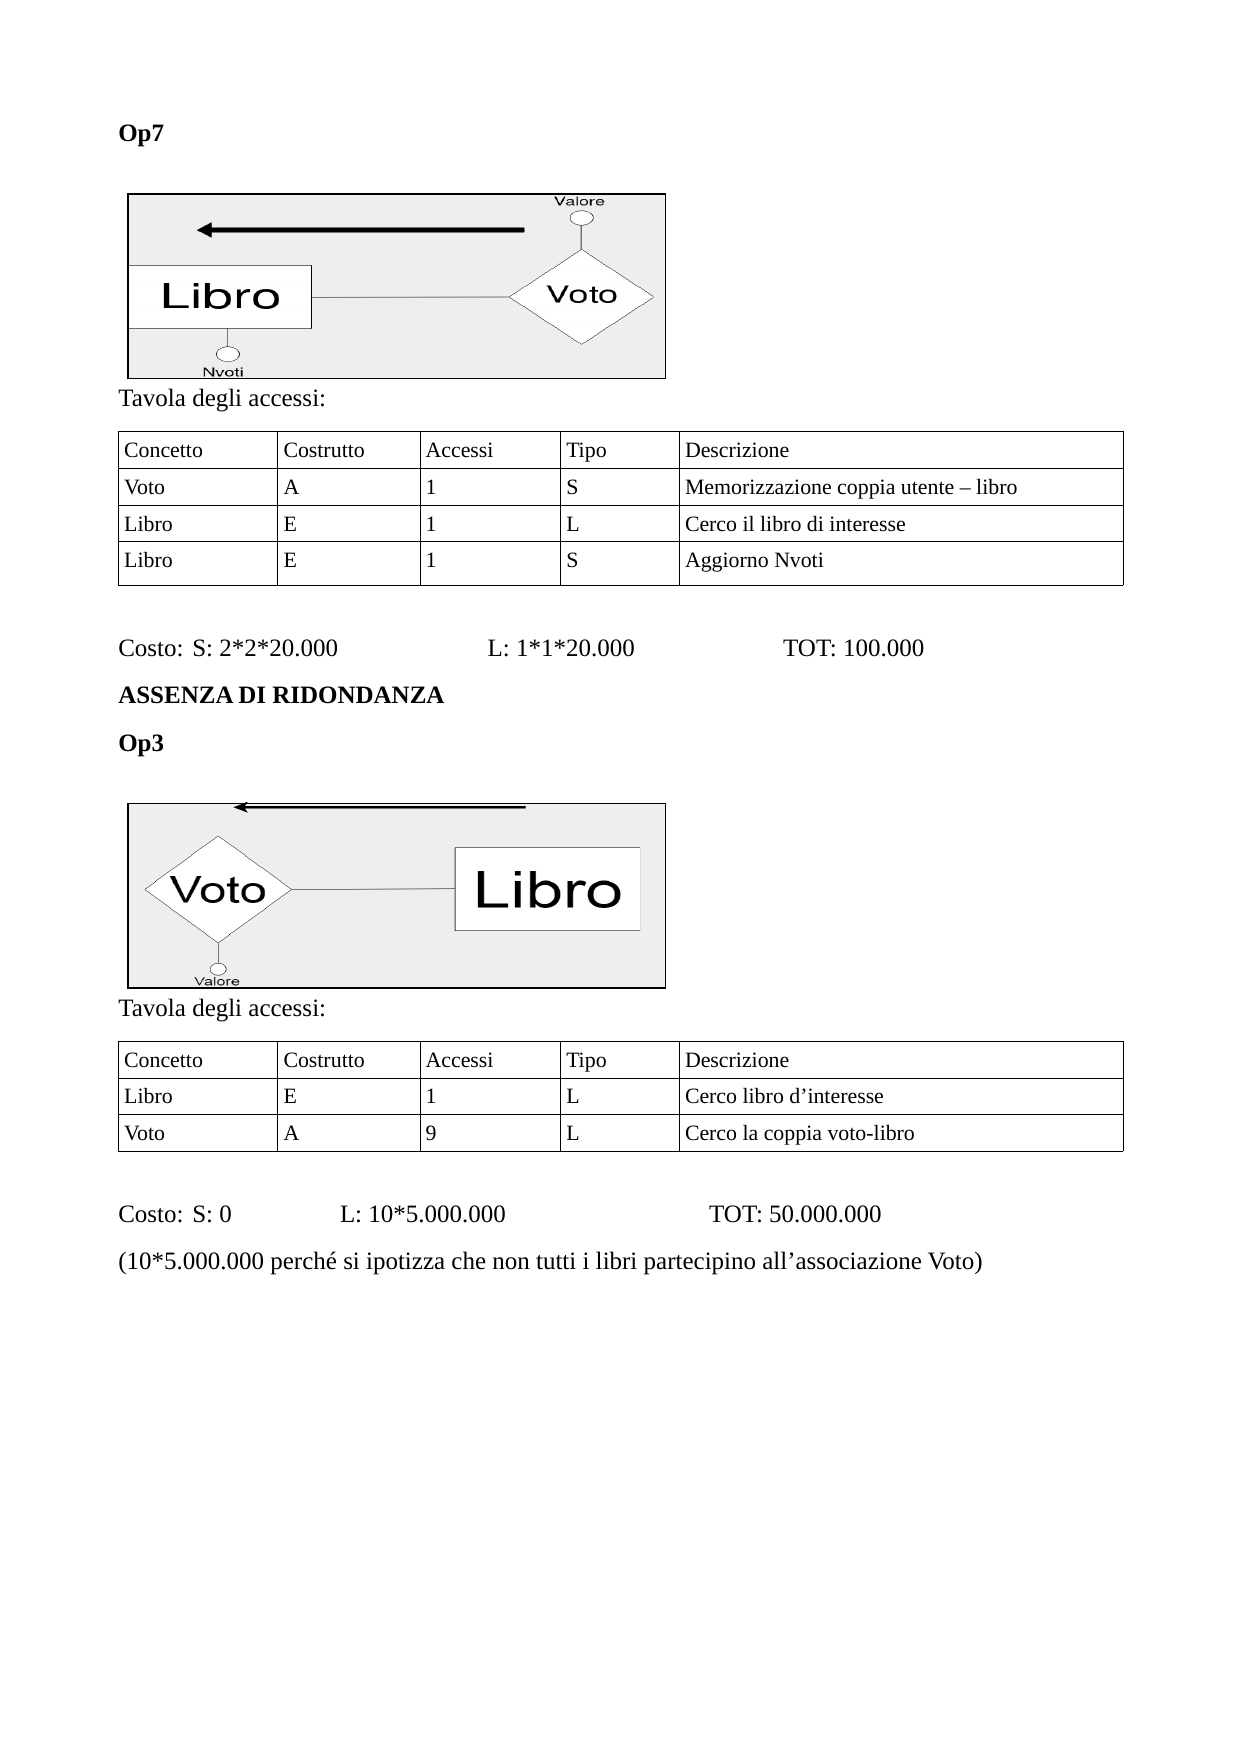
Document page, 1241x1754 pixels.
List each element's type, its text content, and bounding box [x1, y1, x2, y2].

table_header Descrizione [680, 432, 1123, 468]
table_cell A [278, 469, 420, 505]
table_cell 1 [421, 506, 560, 541]
text Costo: S: 2*2*20.000 L: 1*1*20.000 TOT: 100.000 [118, 633, 1122, 661]
table_cell A [278, 1115, 420, 1151]
picture [144, 802, 641, 988]
table_header Concetto [119, 432, 277, 468]
table_cell Voto [119, 469, 277, 505]
table_cell E [278, 542, 420, 585]
text Tavola degli accessi: [118, 166, 1122, 412]
picture [128, 194, 654, 380]
table_cell Cerco libro d’interesse [680, 1079, 1123, 1114]
table_cell 1 [421, 542, 560, 585]
table_cell Memorizzazione coppia utente – libro [680, 469, 1123, 505]
text Op3 [118, 728, 1122, 757]
text ASSENZA DI RIDONDANZA [118, 680, 1122, 709]
table_cell 1 [421, 469, 560, 505]
table_cell L [561, 506, 679, 541]
text (10*5.000.000 perché si ipotizza che non tutti i libri partecipino all’associazione Voto) [118, 1246, 1122, 1275]
table_cell L [561, 1115, 679, 1151]
table_header Descrizione [680, 1042, 1123, 1078]
table_header Costrutto [278, 432, 420, 468]
table_header Tipo [561, 1042, 679, 1078]
table_cell L [561, 1079, 679, 1114]
text Costo: S: 0 L: 10*5.000.000 TOT: 50.000.000 [118, 1199, 1122, 1228]
table_cell 1 [421, 1079, 560, 1114]
table_cell Cerco la coppia voto-libro [680, 1115, 1123, 1151]
table_header Accessi [421, 432, 560, 468]
table_header Concetto [119, 1042, 277, 1078]
table_cell Cerco il libro di interesse [680, 506, 1123, 541]
table_cell Voto [119, 1115, 277, 1151]
table_cell E [278, 1079, 420, 1114]
table_header Accessi [421, 1042, 560, 1078]
text Tavola degli accessi: [118, 775, 1122, 1022]
table_cell E [278, 506, 420, 541]
table_header Tipo [561, 432, 679, 468]
text Op7 [118, 118, 1122, 147]
table_header Costrutto [278, 1042, 420, 1078]
table_cell Libro [119, 542, 277, 585]
table_cell Libro [119, 1079, 277, 1114]
table_cell Aggiorno Nvoti [680, 542, 1123, 585]
table_cell S [561, 542, 679, 585]
table_cell S [561, 469, 679, 505]
table_cell Libro [119, 506, 277, 541]
table_cell 9 [421, 1115, 560, 1151]
